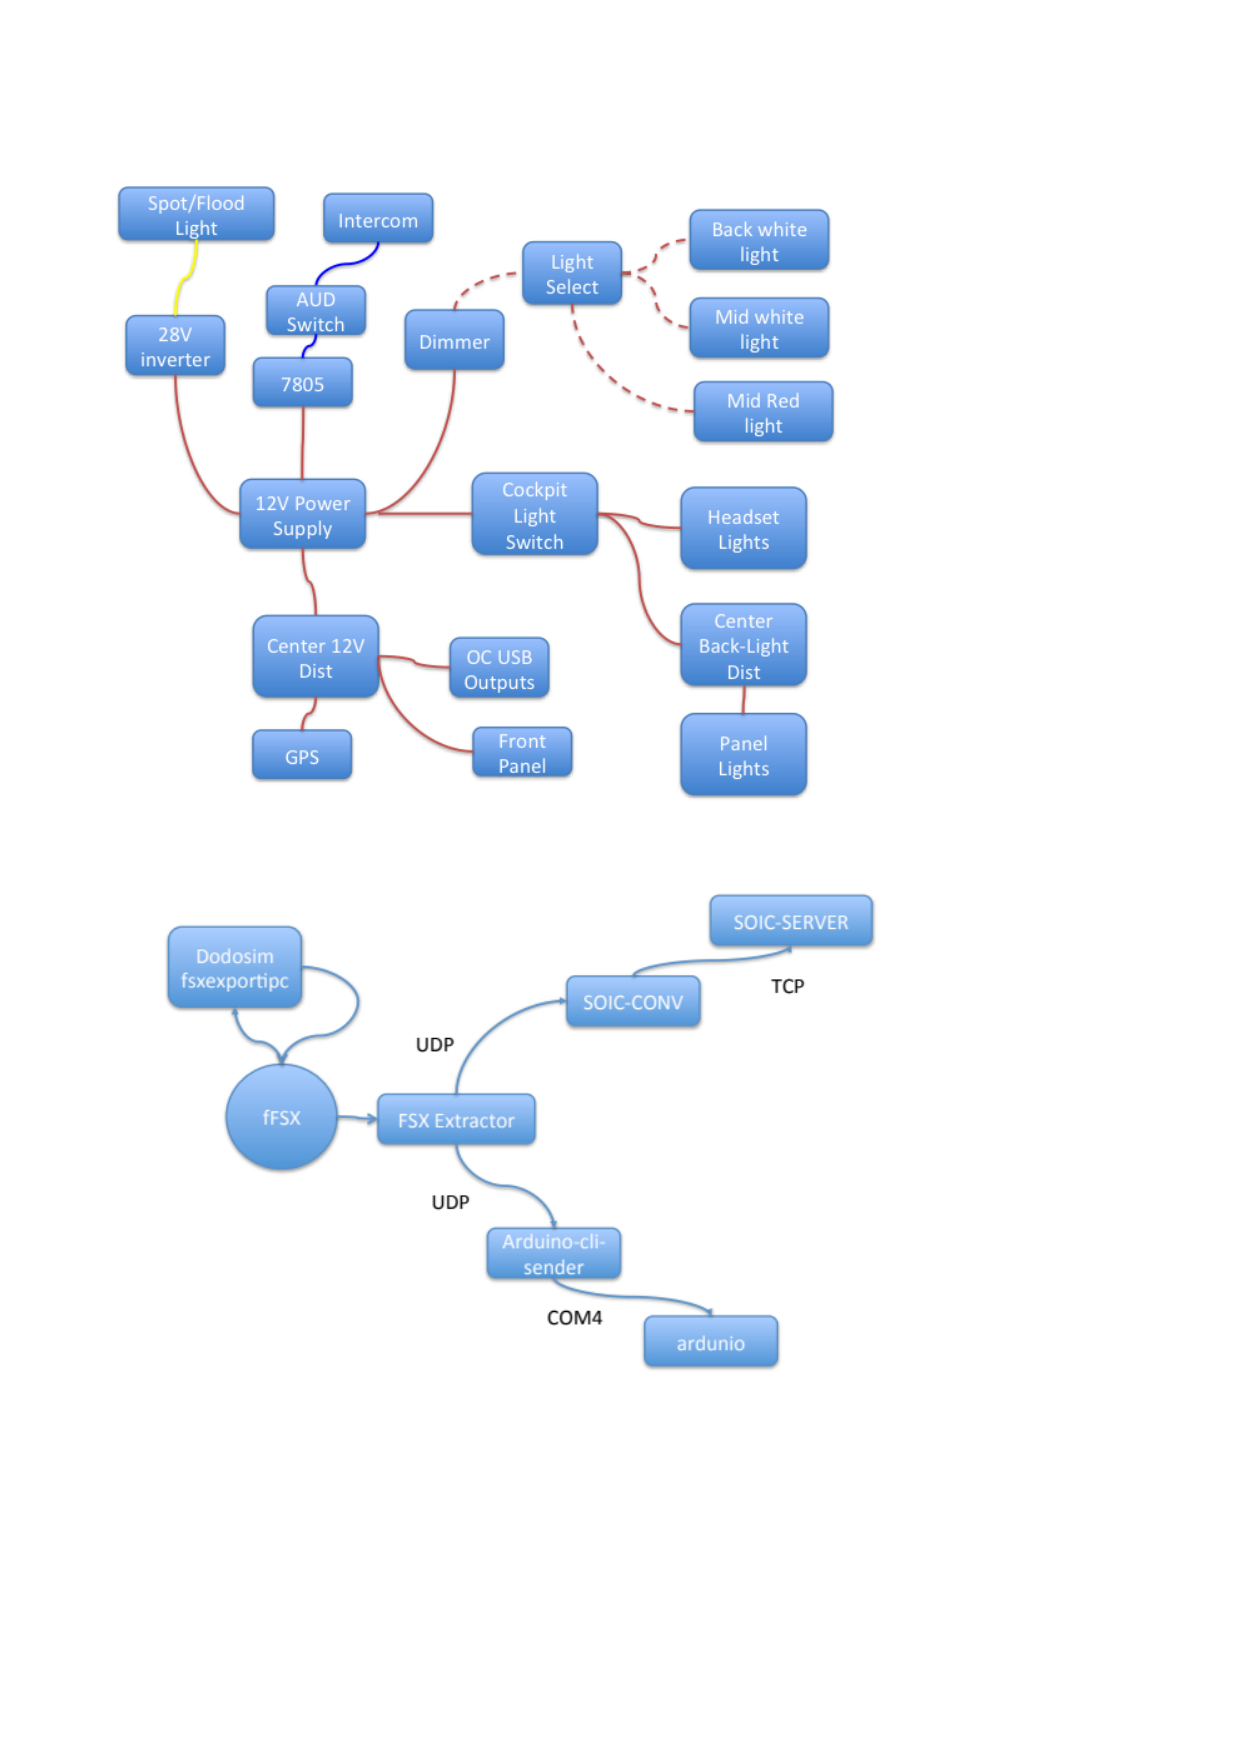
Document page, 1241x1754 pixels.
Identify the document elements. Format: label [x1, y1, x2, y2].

picture [88, 175, 954, 822]
